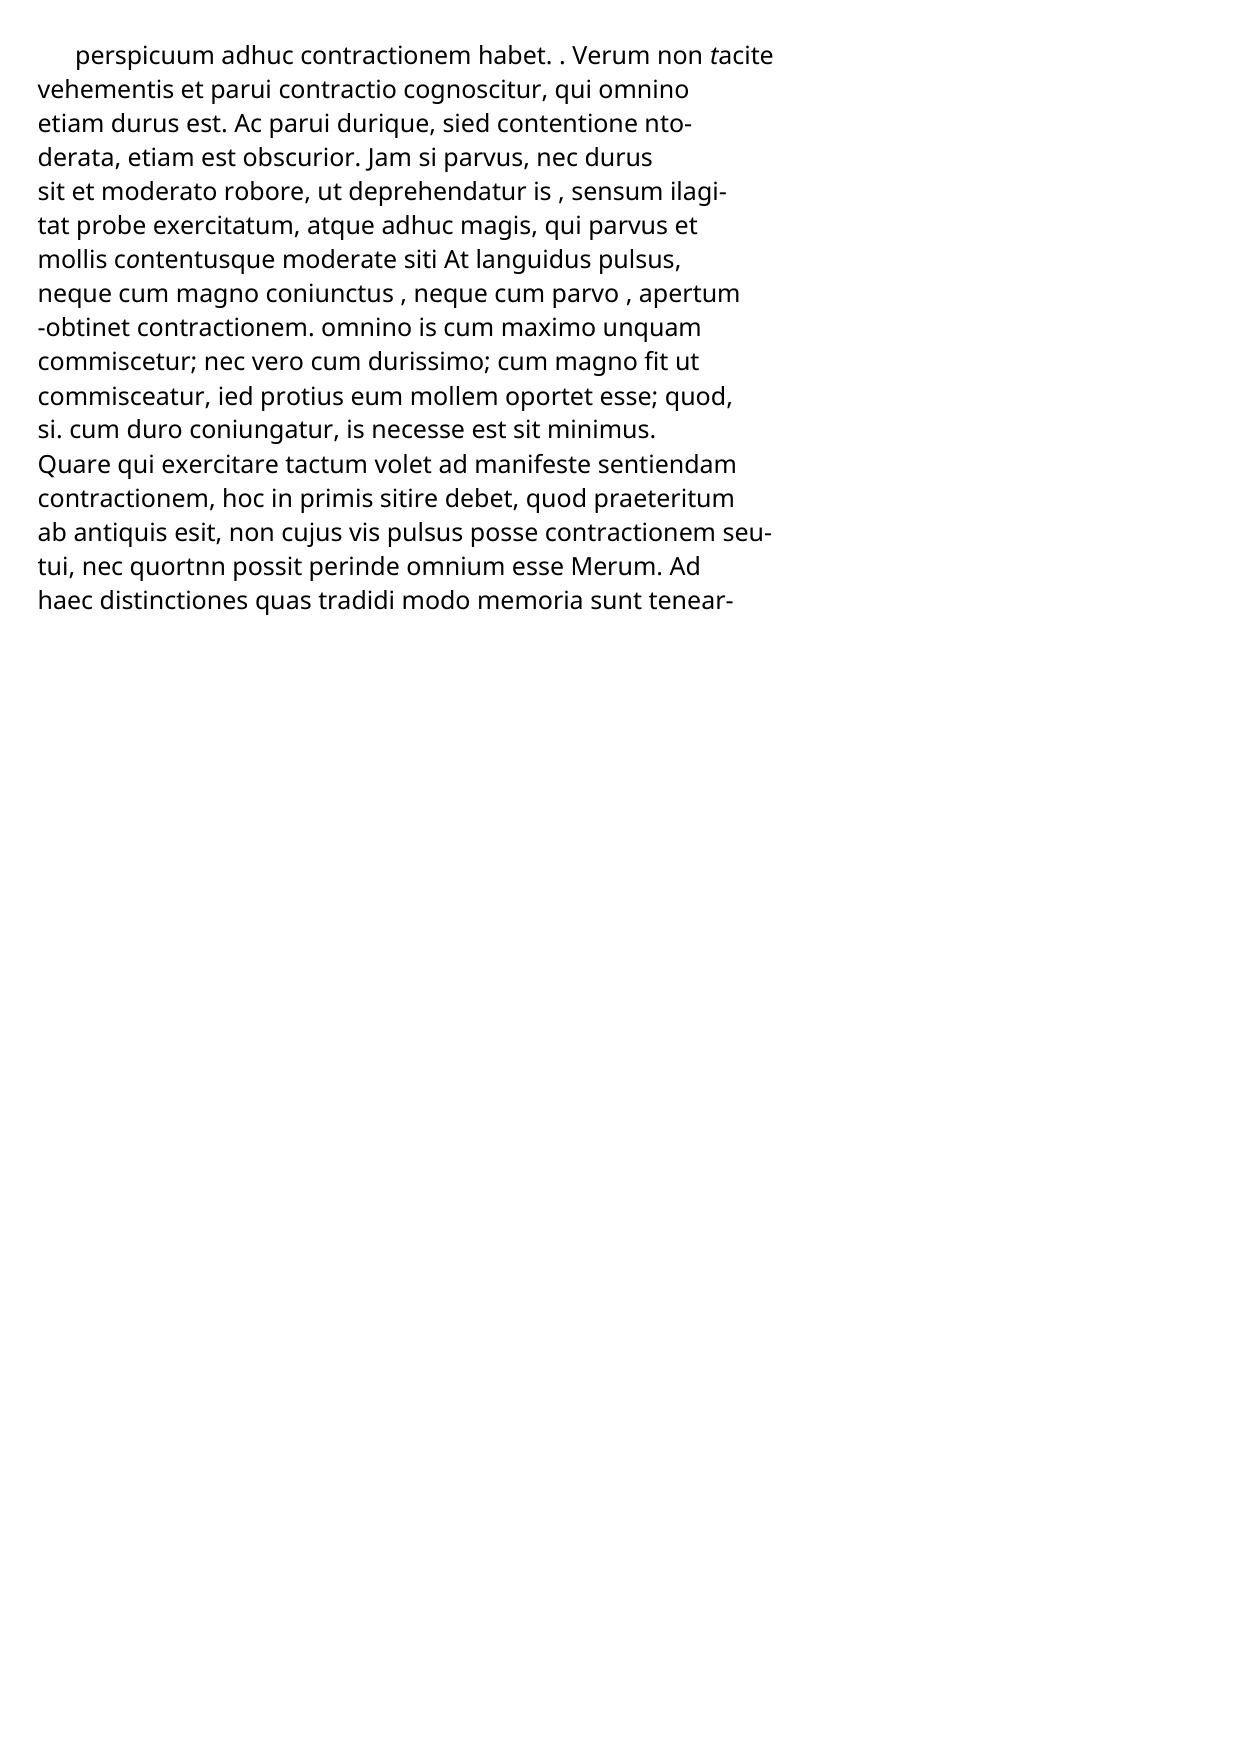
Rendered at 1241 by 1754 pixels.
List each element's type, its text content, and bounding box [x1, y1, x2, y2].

text perspicuum adhuc contractionem habet. . Verum non tacite vehementis et parui contractio cognoscitur, qui omnino etiam durus est. Ac parui durique, sied contentione nto- derata, etiam est obscurior. Jam si parvus, nec durus sit et moderato robore, ut deprehendatur is , sensum ilagi- tat probe exercitatum, atque adhuc magis, qui parvus et mollis contentusque moderate siti At languidus pulsus, neque cum magno coniunctus , neque cum parvo , apertum -obtinet contractionem. omnino is cum maximo unquam commiscetur; nec vero cum durissimo; cum magno fit ut commisceatur, ied protius eum mollem oportet esse; quod, si. cum duro coniungatur, is necesse est sit minimus. Quare qui exercitare tactum volet ad manifeste sentiendam contractionem, hoc in primis sitire debet, quod praeteritum ab antiquis esit, non cujus vis pulsus posse contractionem seu- tui, nec quortnn possit perinde omnium esse Merum. Ad haec distinctiones quas tradidi modo memoria sunt tenear- [37, 37, 1203, 617]
